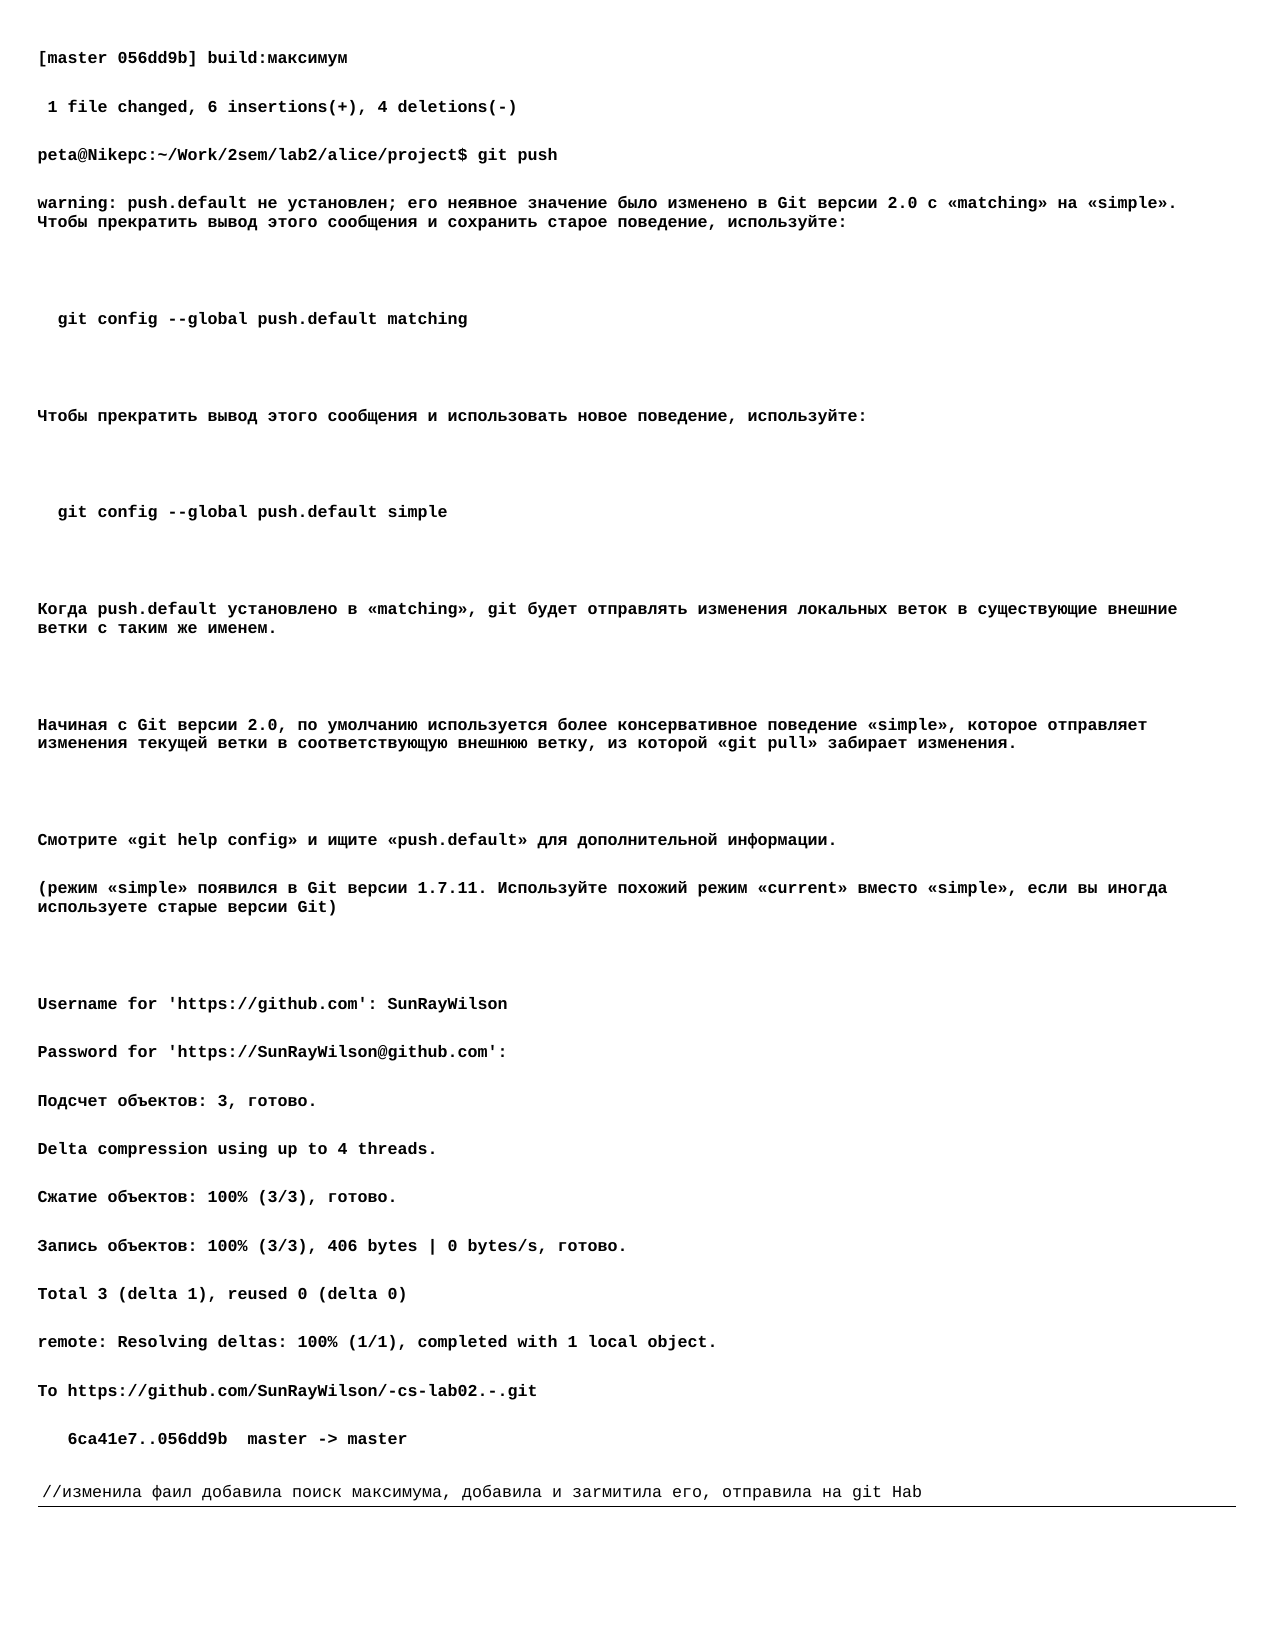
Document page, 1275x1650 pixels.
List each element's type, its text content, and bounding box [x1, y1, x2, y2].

text Username for 'https://github.com': SunRayWilson [37, 995, 1236, 1014]
text git config --global push.default simple [37, 504, 1236, 523]
text Сжатие объектов: 100% (3/3), готово. [37, 1189, 1236, 1208]
text peta@Nikepc:~/Work/2sem/lab2/alice/project$ git push [37, 147, 1236, 166]
text Начиная с Git версии 2.0, по умолчанию используется более консервативное поведение «simple», которое отправляет изменения текущей ветки в соответствующую внешнюю ветку, из которой «git pull» забирает изменения. [37, 716, 1236, 754]
text 1 file changed, 6 insertions(+), 4 deletions(-) [37, 98, 1236, 117]
text 6ca41e7..056dd9b master -> master [37, 1430, 1236, 1449]
text //изменила фаил добавила поиск максимума, добавила и заrмитила его, отправила на git Hab [37, 1479, 1236, 1506]
text Password for 'https://SunRayWilson@github.com': [37, 1044, 1236, 1063]
text [master 056dd9b] build:максимум [37, 50, 1236, 69]
text Delta compression using up to 4 threads. [37, 1140, 1236, 1159]
text To https://github.com/SunRayWilson/-cs-lab02.-.git [37, 1382, 1236, 1401]
text Когда push.default установлено в «matching», git будет отправлять изменения локальных веток в существующие внешние ветки с таким же именем. [37, 601, 1236, 638]
text Смотрите «git help config» и ищите «push.default» для дополнительной информации. [37, 832, 1236, 850]
text Запись объектов: 100% (3/3), 406 bytes | 0 bytes/s, готово. [37, 1237, 1236, 1256]
text Подсчет объектов: 3, готово. [37, 1092, 1236, 1111]
text remote: Resolving deltas: 100% (1/1), completed with 1 local object. [37, 1334, 1236, 1353]
text git config --global push.default matching [37, 311, 1236, 329]
text Total 3 (delta 1), reused 0 (delta 0) [37, 1285, 1236, 1304]
text Чтобы прекратить вывод этого сообщения и использовать новое поведение, используйте: [37, 407, 1236, 426]
text warning: push.default не установлен; его неявное значение было изменено в Git версии 2.0 с «matching» на «simple». Чтобы прекратить вывод этого сообщения и сохранить старое поведение, используйте: [37, 195, 1236, 233]
text (режим «simple» появился в Git версии 1.7.11. Используйте похожий режим «current» вместо «simple», если вы иногда используете старые версии Git) [37, 880, 1236, 918]
